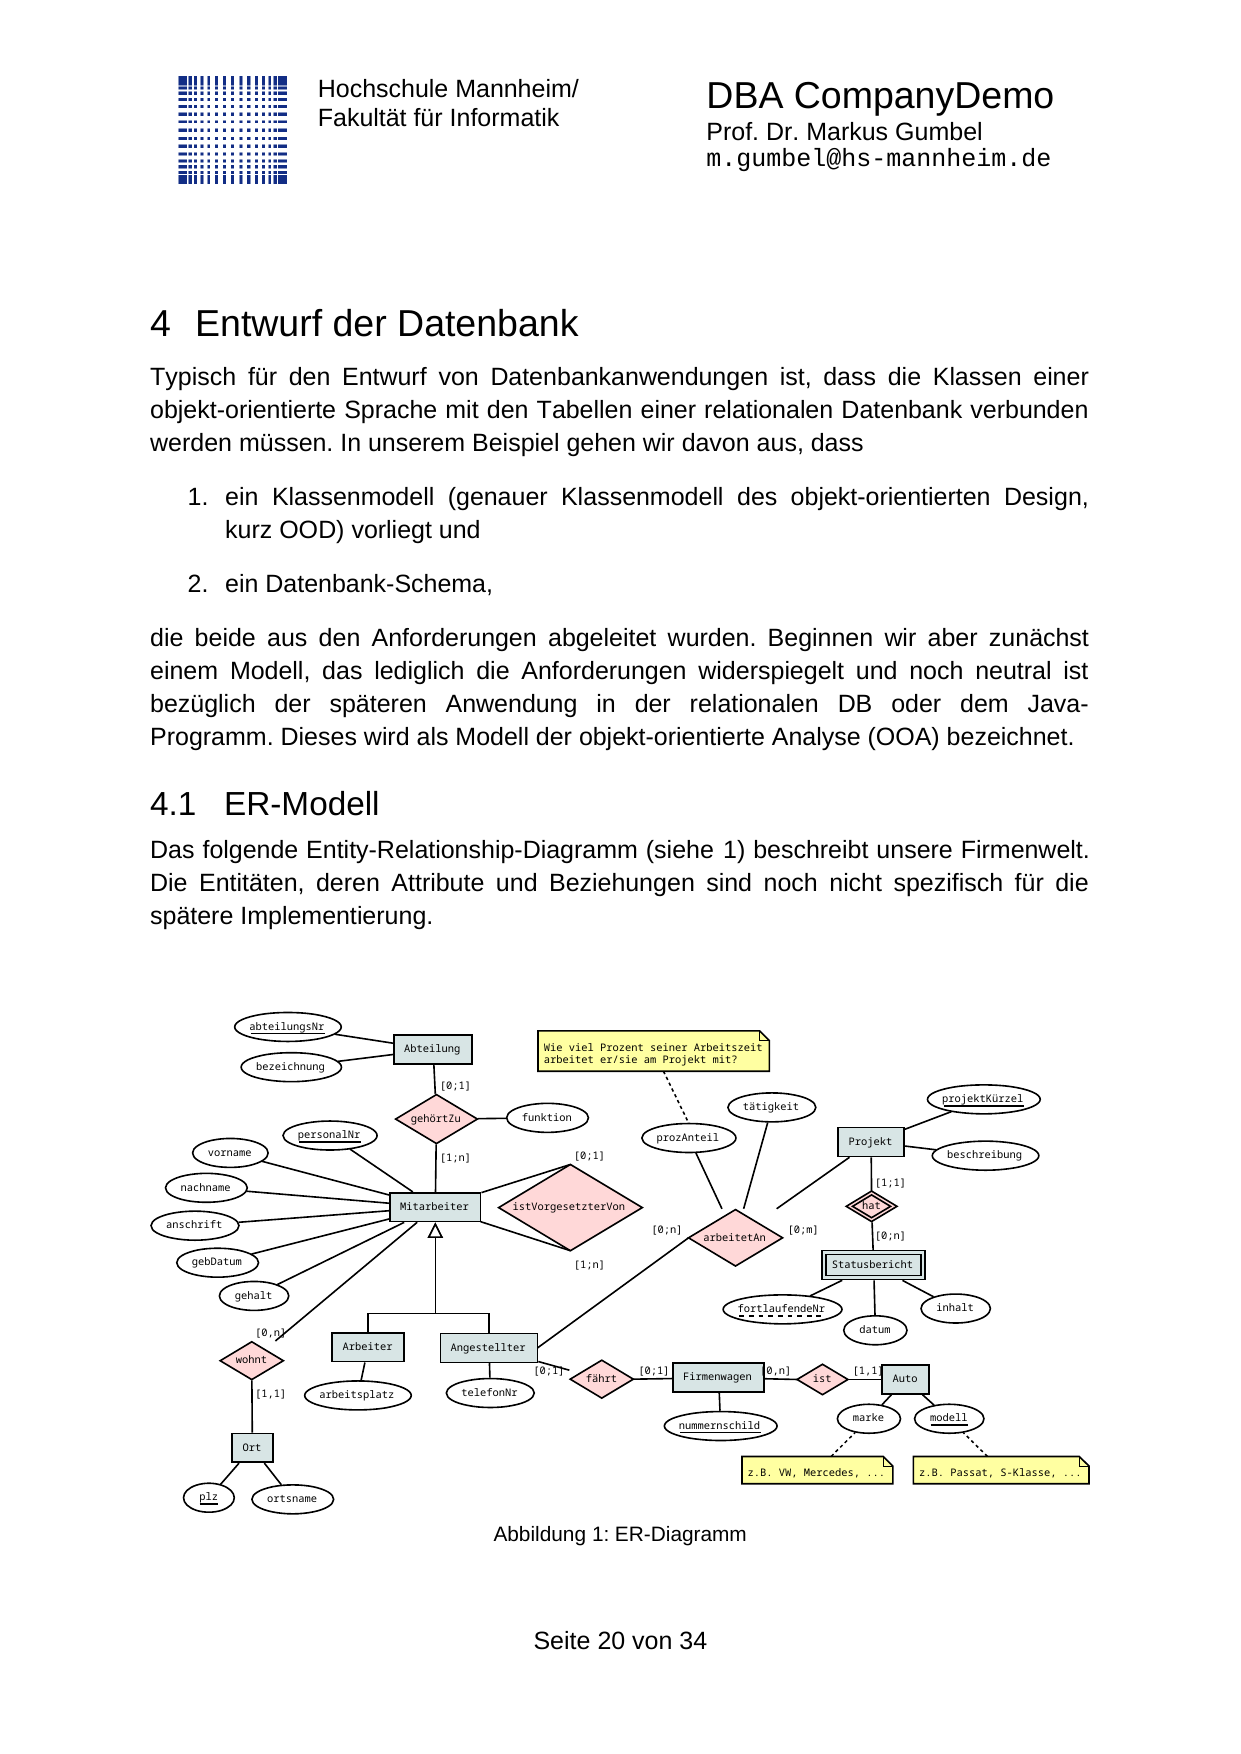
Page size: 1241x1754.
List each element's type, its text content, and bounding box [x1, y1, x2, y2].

subtitle Entwurf der Datenbank [150, 301, 1090, 344]
text Typisch für den Entwurf von Datenbankanwendungen ist, dass die Klassen einer objekt-orientierte Sprache mit den Tabellen einer relationalen Datenbank verbunden werden müssen. In unserem Beispiel gehen wir davon aus, dass [150, 362, 1090, 457]
text Das folgende Entity-Relationship-Diagramm (siehe 1) beschreibt unsere Firmenwelt. Die Entitäten, deren Attribute und Beziehungen sind noch nicht spezifisch für die spätere Implementierung. [150, 835, 1090, 929]
picture [176, 73, 289, 185]
subtitle ER-Modell [150, 784, 1090, 823]
text Abbildung 1: ER-Diagramm [150, 1008, 1090, 1546]
list ein Klassenmodell (genauer Klassenmodell des objekt-orientierten Design, kurz OOD) vorliegt und [187, 482, 1090, 544]
list ein Datenbank-Schema, [187, 569, 1090, 598]
text die beide aus den Anforderungen abgeleitet wurden. Beginnen wir aber zunächst einem Modell, das lediglich die Anforderungen widerspiegelt und noch neutral ist bezüglich der späteren Anwendung in der relationalen DB oder dem Java-Programm. Dieses wird als Modell der objekt-orientierte Analyse (OOA) bezeichnet. [150, 623, 1090, 751]
